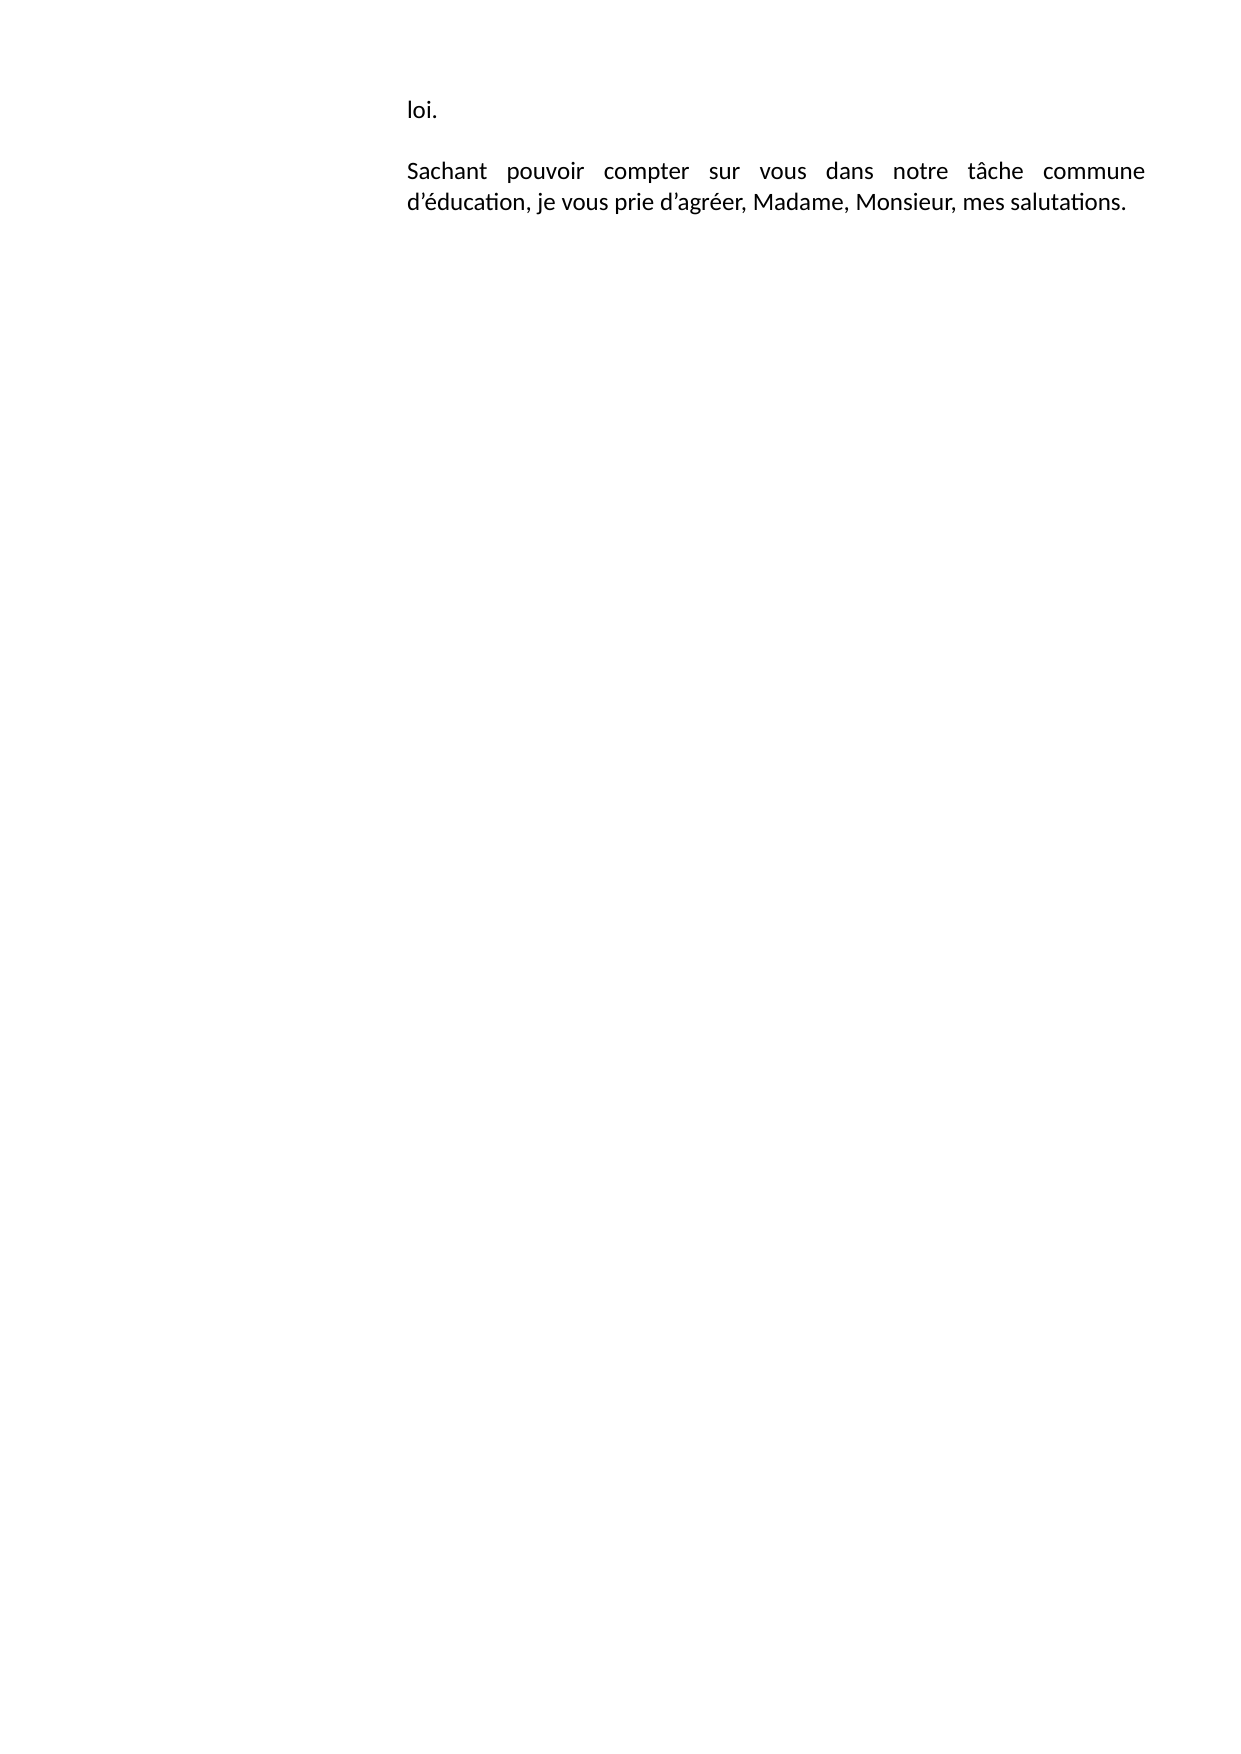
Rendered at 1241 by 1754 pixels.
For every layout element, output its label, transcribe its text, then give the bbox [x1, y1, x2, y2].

table_header loi. Sachant pouvoir compter sur vous dans notre tâche commune d’éducation, je vous prie d’agréer, Madame, Monsieur, mes salutations. [401, 89, 1151, 222]
table_header [89, 89, 401, 222]
